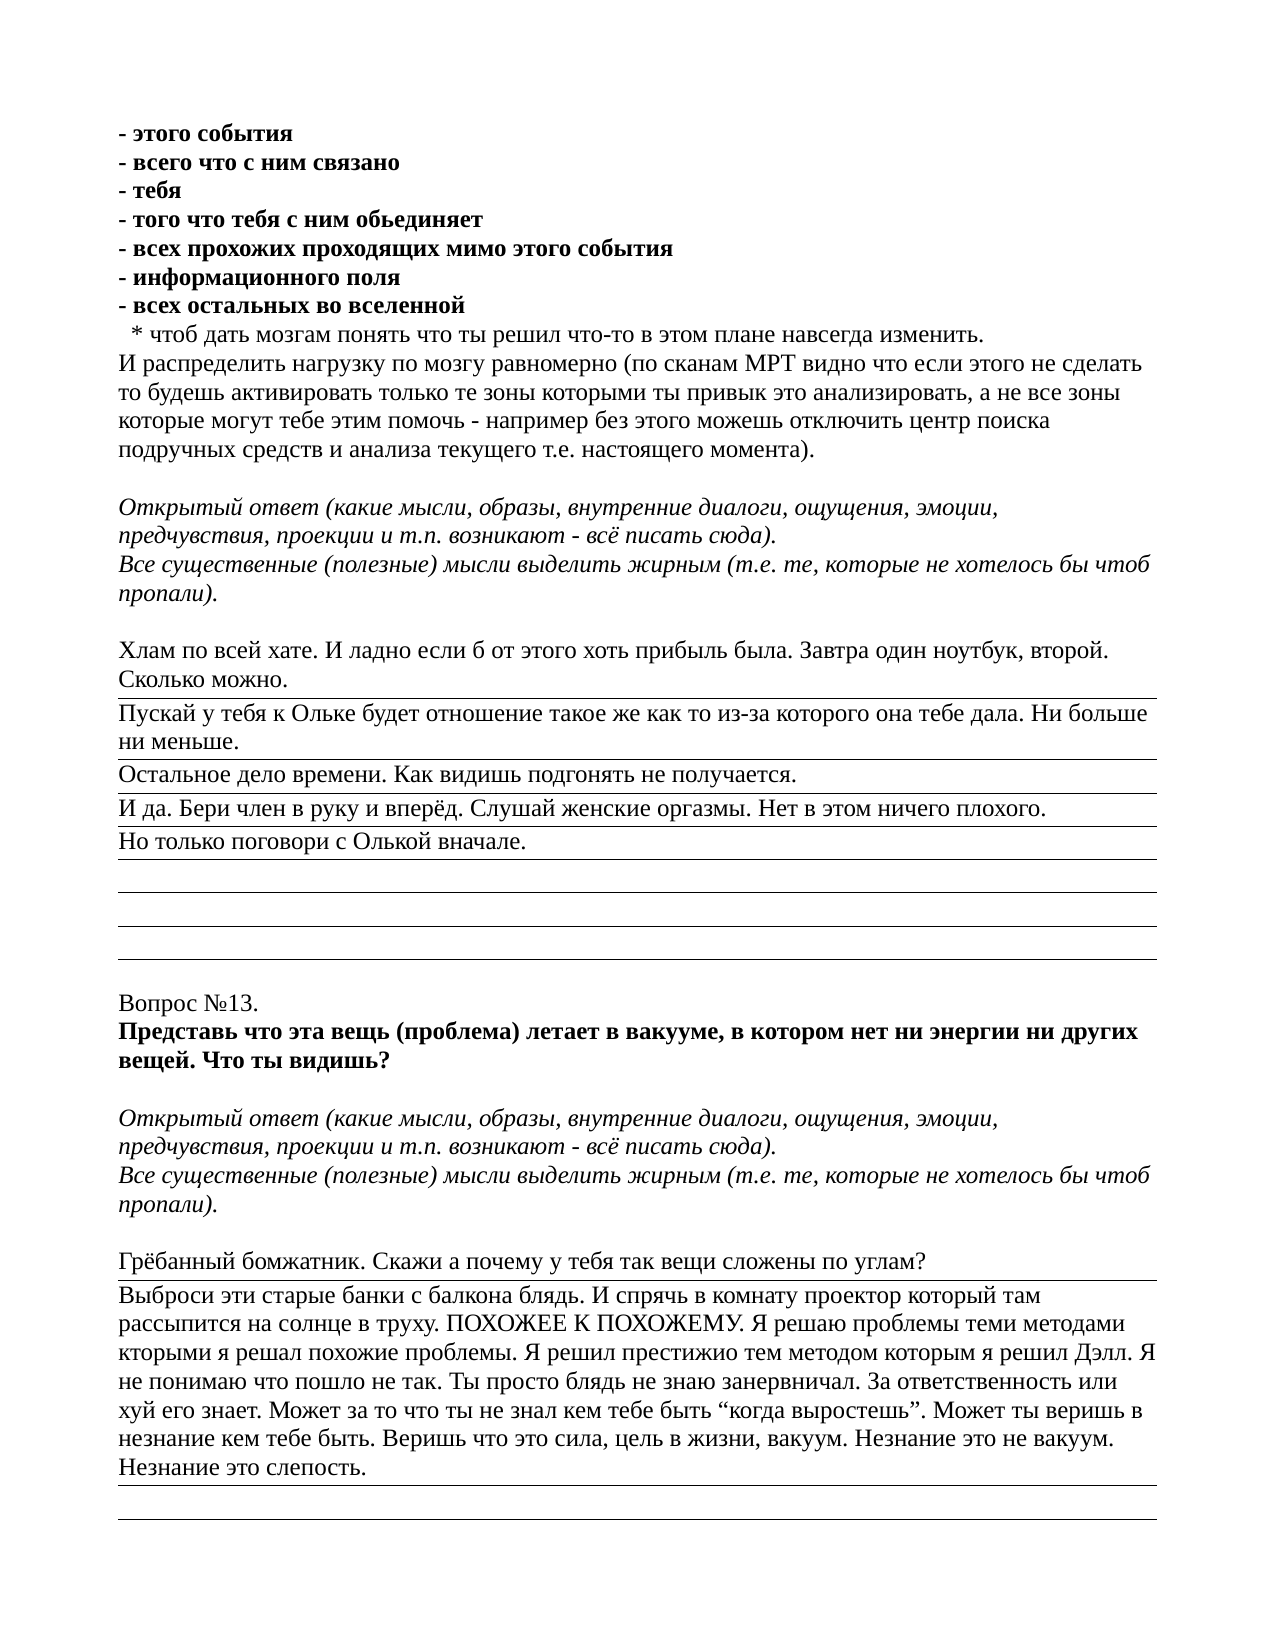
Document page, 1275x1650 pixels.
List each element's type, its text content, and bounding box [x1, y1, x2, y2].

text Представь что эта вещь (проблема) летает в вакууме, в котором нет ни энергии ни других вещей. Что ты видишь? [118, 1016, 1157, 1074]
text * чтоб дать мозгам понять что ты решил что-то в этом плане навсегда изменить. [118, 319, 1157, 348]
text - всех прохожих проходящих мимо этого события [118, 233, 1157, 262]
text - информационного поля [118, 262, 1157, 291]
text Открытый ответ (какие мысли, образы, внутренние диалоги, ощущения, эмоции, предчувствия, проекции и т.п. возникают - всё писать сюда). [118, 492, 1157, 549]
text - того что тебя с ним обьединяет [118, 204, 1157, 233]
text И да. Бери член в руку и вперёд. Слушай женские оргазмы. Нет в этом ничего плохого. [118, 794, 1157, 826]
text И распределить нагрузку по мозгу равномерно (по сканам МРТ видно что если этого не сделать то будешь активировать только те зоны которыми ты привык это анализировать, а не все зоны которые могут тебе этим помочь - например без этого можешь отключить центр поиска подручных средств и анализа текущего т.е. настоящего момента). [118, 348, 1157, 463]
text - этого события [118, 118, 1157, 147]
text Остальное дело времени. Как видишь подгонять не получается. [118, 760, 1157, 793]
text Грёбанный бомжатник. Скажи а почему у тебя так вещи сложены по углам? [118, 1246, 1157, 1280]
text Все существенные (полезные) мысли выделить жирным (т.е. те, которые не хотелось бы чтоб пропали). [118, 1160, 1157, 1218]
text Вопрос №13. [118, 988, 1157, 1016]
text Все существенные (полезные) мысли выделить жирным (т.е. те, которые не хотелось бы чтоб пропали). [118, 549, 1157, 607]
text Но только поговори с Олькой вначале. [118, 827, 1157, 859]
text - всех остальных во вселенной [118, 291, 1157, 319]
text - всего что с ним связано [118, 147, 1157, 176]
text Открытый ответ (какие мысли, образы, внутренние диалоги, ощущения, эмоции, предчувствия, проекции и т.п. возникают - всё писать сюда). [118, 1103, 1157, 1160]
text Хлам по всей хате. И ладно если б от этого хоть прибыль была. Завтра один ноутбук, второй. Сколько можно. [118, 636, 1157, 698]
text - тебя [118, 176, 1157, 204]
text Пускай у тебя к Ольке будет отношение такое же как то из-за которого она тебе дала. Ни больше ни меньше. [118, 699, 1157, 759]
text Выброси эти старые банки с балкона блядь. И спрячь в комнату проектор который там рассыпится на солнце в труху. ПОХОЖЕЕ К ПОХОЖЕМУ. Я решаю проблемы теми методами кторыми я решал похожие проблемы. Я решил престижио тем методом которым я решил Дэлл. Я не понимаю что пошло не так. Ты просто блядь не знаю занервничал. За ответственность или хуй его знает. Может за то что ты не знал кем тебе быть “когда выростешь”. Может ты веришь в незнание кем тебе быть. Веришь что это сила, цель в жизни, вакуум. Незнание это не вакуум. Незнание это слепость. [118, 1281, 1157, 1485]
